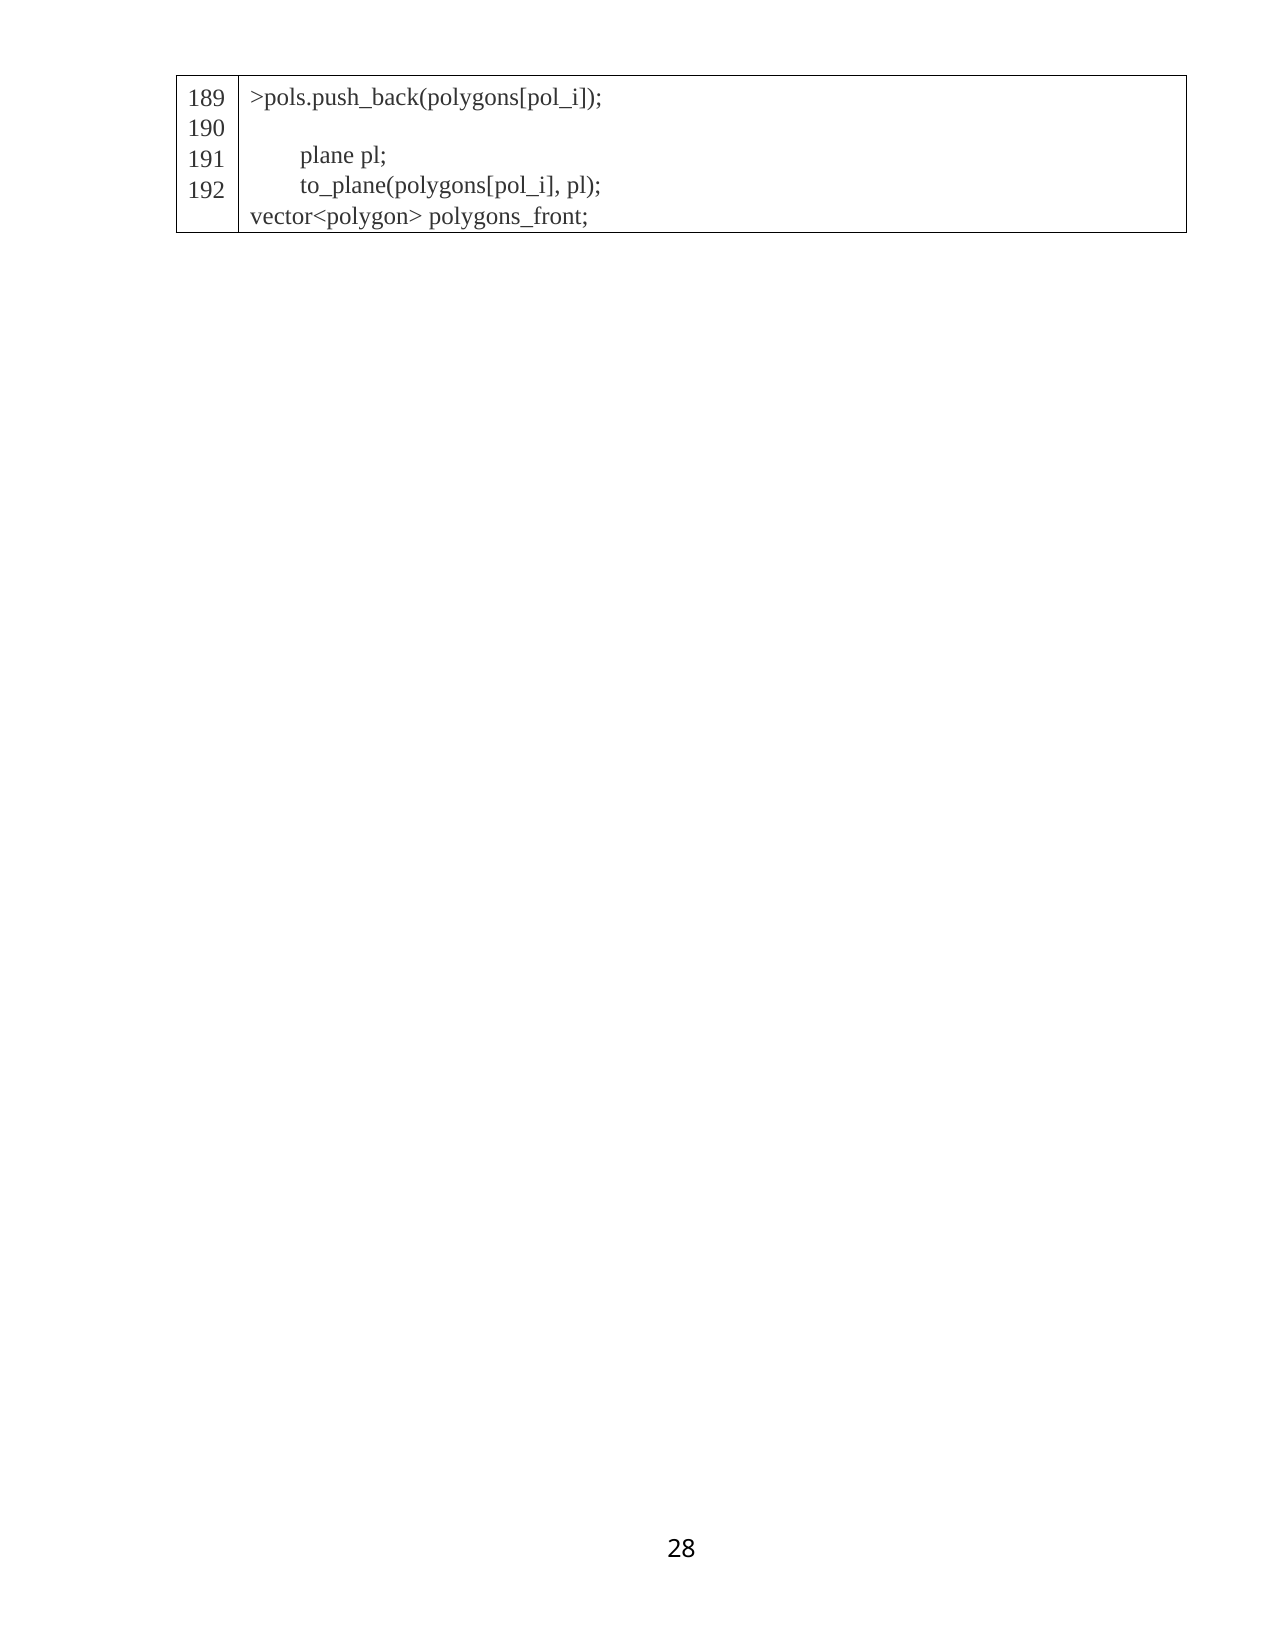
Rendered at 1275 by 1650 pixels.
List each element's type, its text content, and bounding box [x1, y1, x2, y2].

table_header 189 190 191 192 [177, 76, 238, 232]
table_header >pols.push_back(polygons[pol_i]); plane pl; to_plane(polygons[pol_i], pl); vector<polygon> polygons_front; [239, 76, 1186, 232]
